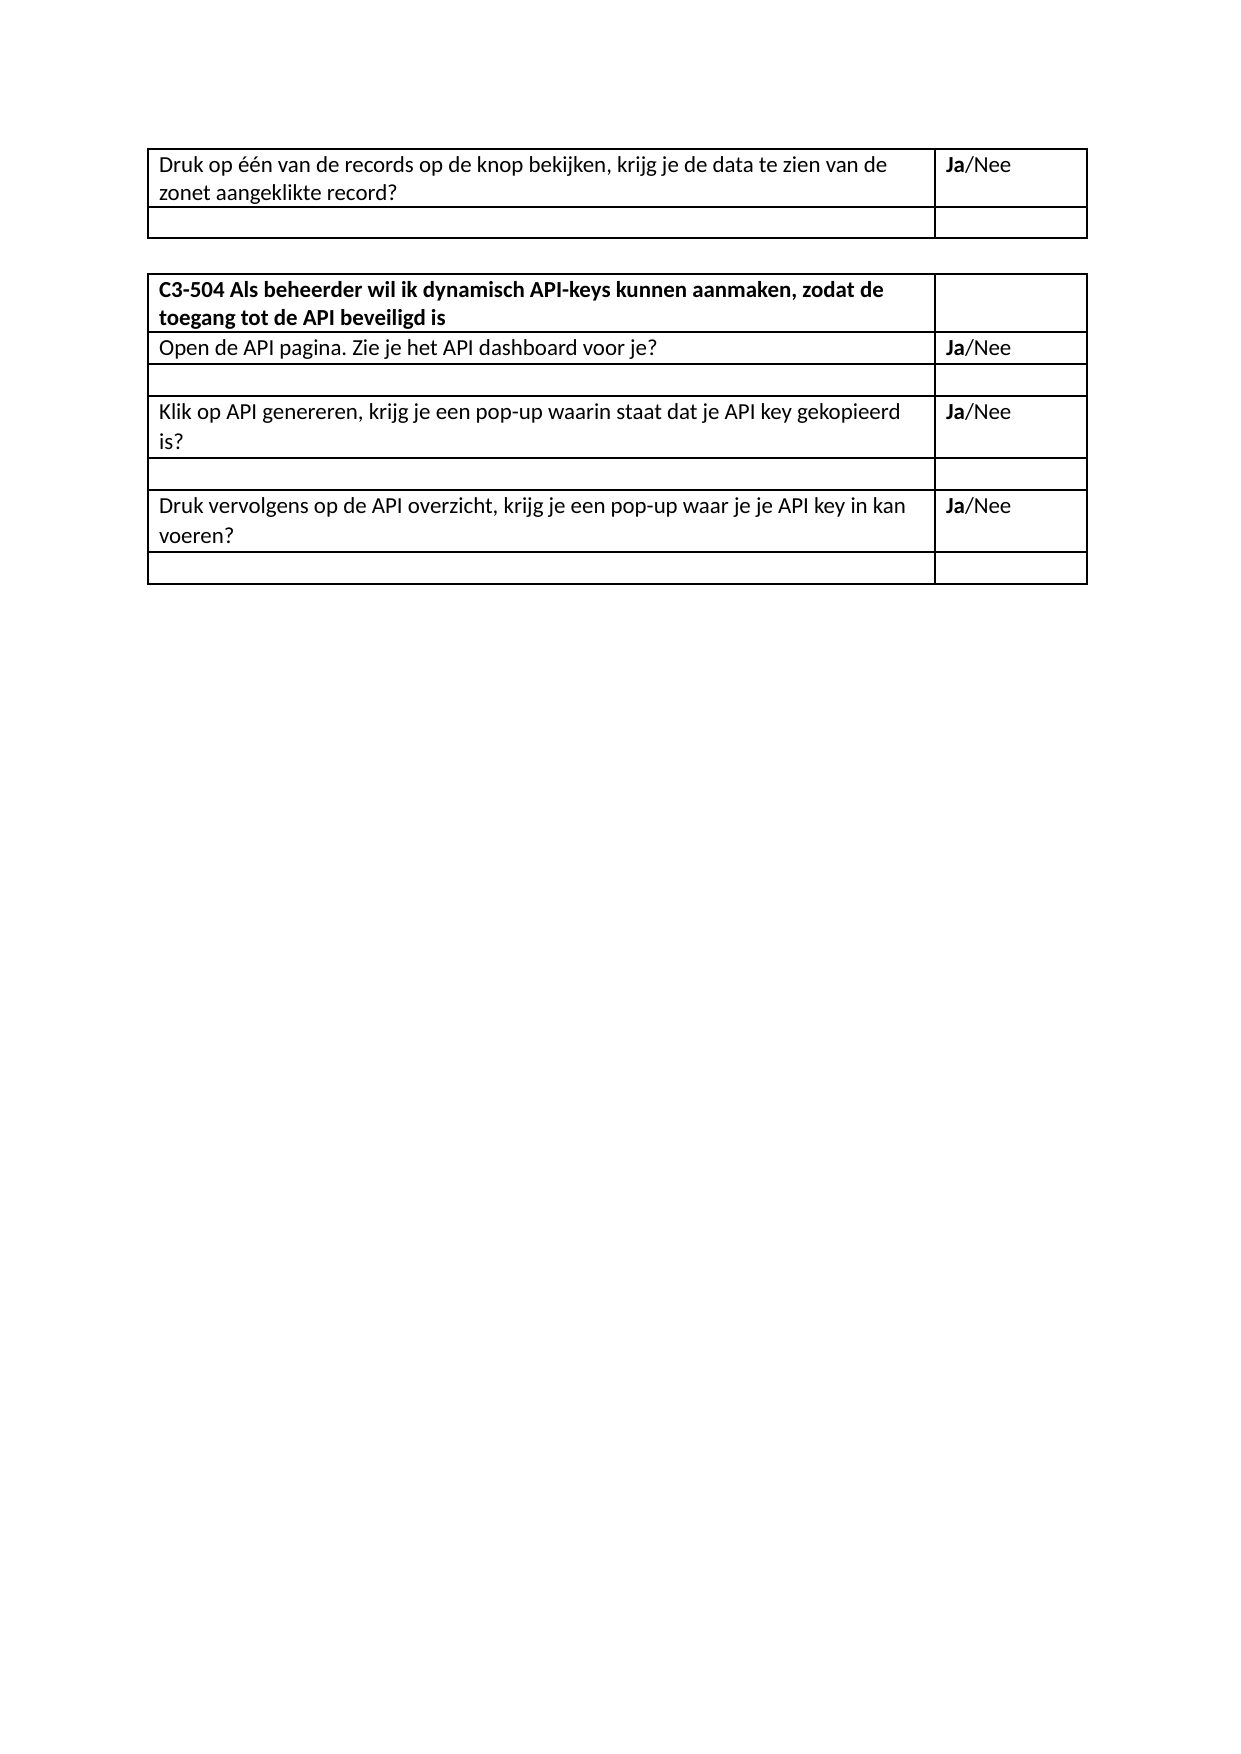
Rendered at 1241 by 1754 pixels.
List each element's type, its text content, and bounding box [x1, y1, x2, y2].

table_header C3-504 Als beheerder wil ik dynamisch API-keys kunnen aanmaken, zodat de toegang tot de API beveiligd is [149, 275, 934, 331]
table_cell [936, 553, 1086, 582]
table_cell [149, 459, 934, 489]
table_cell Ja/Nee [936, 150, 1086, 206]
table_cell Ja/Nee [936, 397, 1086, 457]
table_cell Druk vervolgens op de API overzicht, krijg je een pop-up waar je je API key in kan voeren? [149, 491, 934, 551]
table_cell Ja/Nee [936, 491, 1086, 551]
table_cell [936, 208, 1086, 237]
table_cell [149, 365, 934, 395]
table_cell Ja/Nee [936, 333, 1086, 363]
table_cell [149, 208, 934, 237]
table_cell [936, 459, 1086, 489]
table_cell Open de API pagina. Zie je het API dashboard voor je? [149, 333, 934, 363]
table_cell Druk op één van de records op de knop bekijken, krijg je de data te zien van de zonet aangeklikte record? [149, 150, 934, 206]
table_cell [936, 365, 1086, 395]
table_cell [149, 553, 934, 582]
table_header [936, 275, 1086, 331]
table_cell Klik op API genereren, krijg je een pop-up waarin staat dat je API key gekopieerd is? [149, 397, 934, 457]
